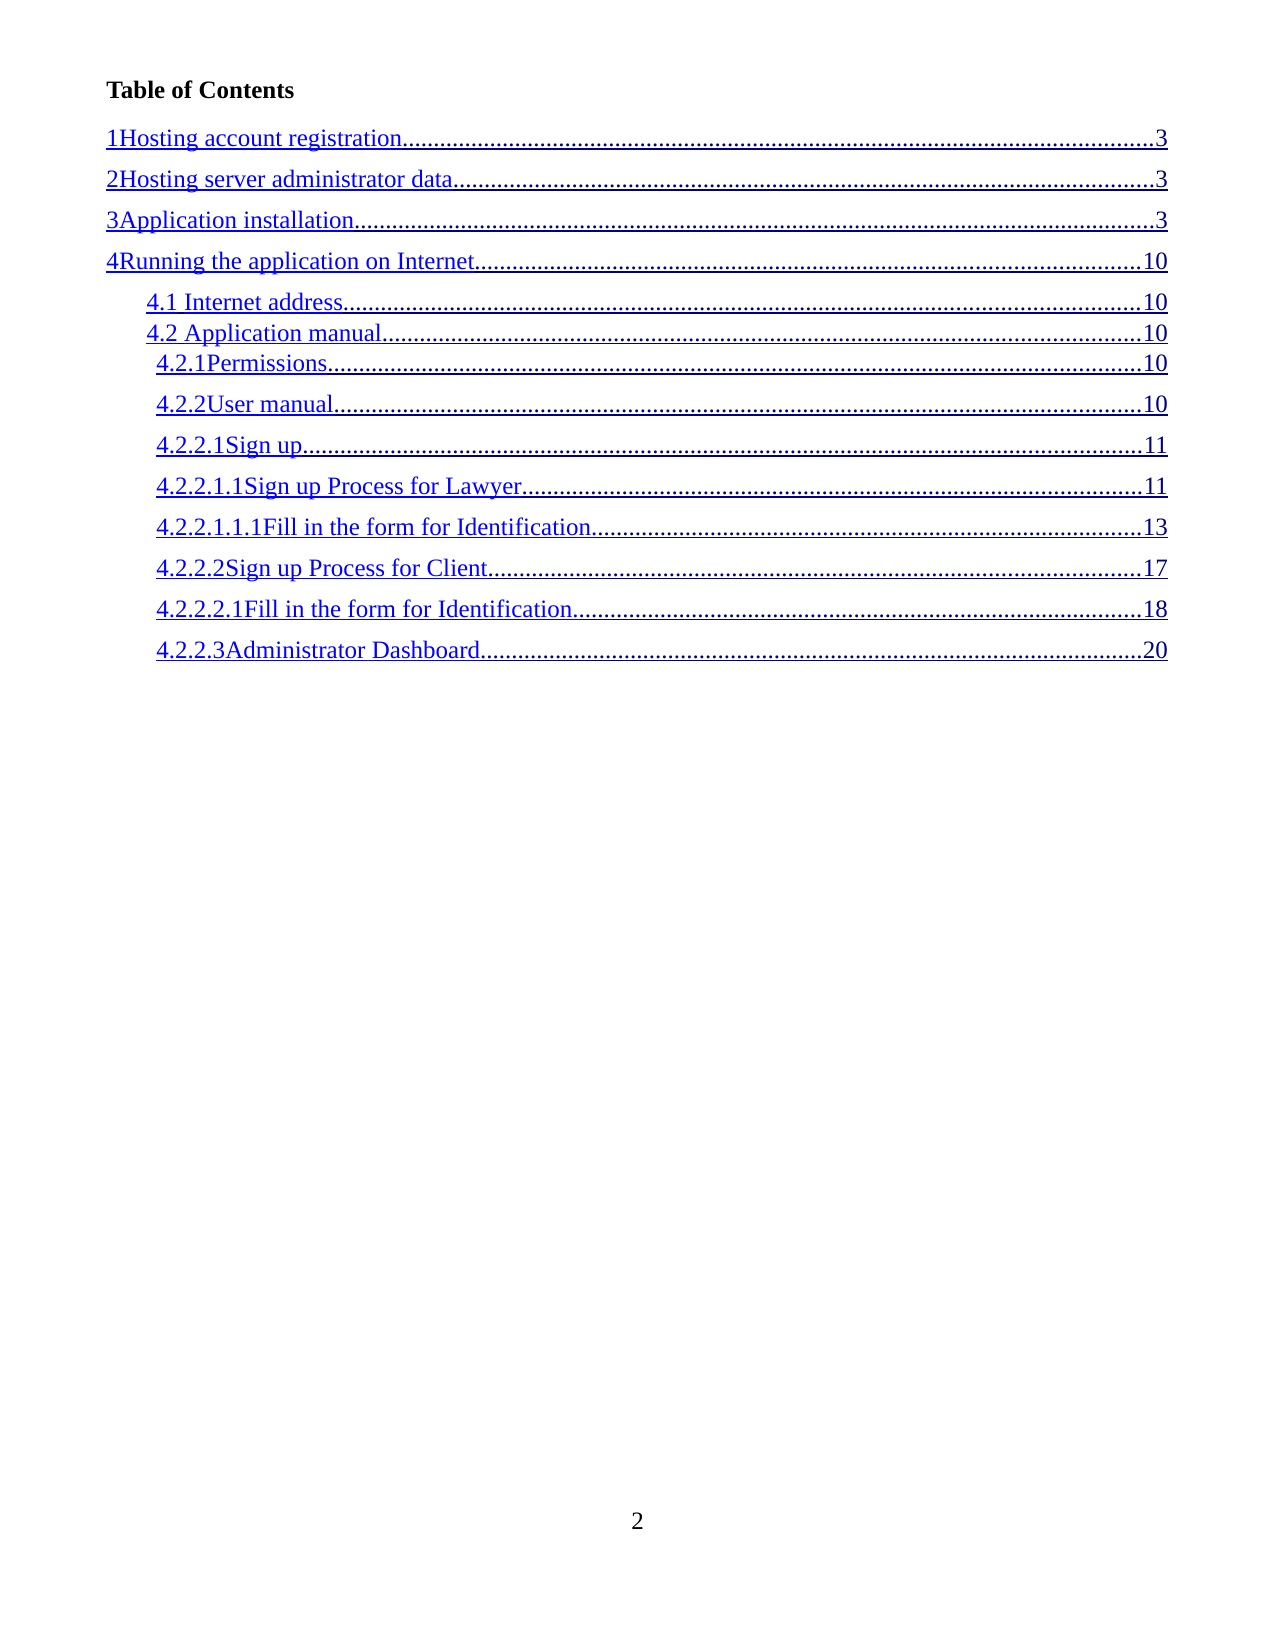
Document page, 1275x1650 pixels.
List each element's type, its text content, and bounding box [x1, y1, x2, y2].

text 3 Application installation 3 [106, 204, 1169, 235]
text 4 Running the application on Internet 10 [106, 245, 1169, 276]
text 4.2.1 Permissions 10 [156, 347, 1169, 378]
text 4.2.2.1.1.1 Fill in the form for Identification. 13 [156, 511, 1169, 542]
text 4.2.2.1 Sign up 11 [156, 429, 1169, 460]
text 4.2 Application manual 10 [146, 317, 1169, 347]
text Table of Contents [106, 75, 1169, 104]
text 4.1 Internet address 10 [146, 286, 1169, 317]
text 4.2.2.2 Sign up Process for Client 17 [156, 552, 1169, 583]
text 4.2.2.3 Administrator Dashboard 20 [156, 634, 1169, 664]
text 4.2.2.1.1 Sign up Process for Lawyer 11 [156, 470, 1169, 501]
text 1 Hosting account registration 3 [106, 123, 1169, 153]
text 4.2.2.2.1 Fill in the form for Identification. 18 [156, 593, 1169, 623]
text 4.2.2 User manual 10 [156, 388, 1169, 419]
text 2 Hosting server administrator data 3 [106, 163, 1169, 194]
